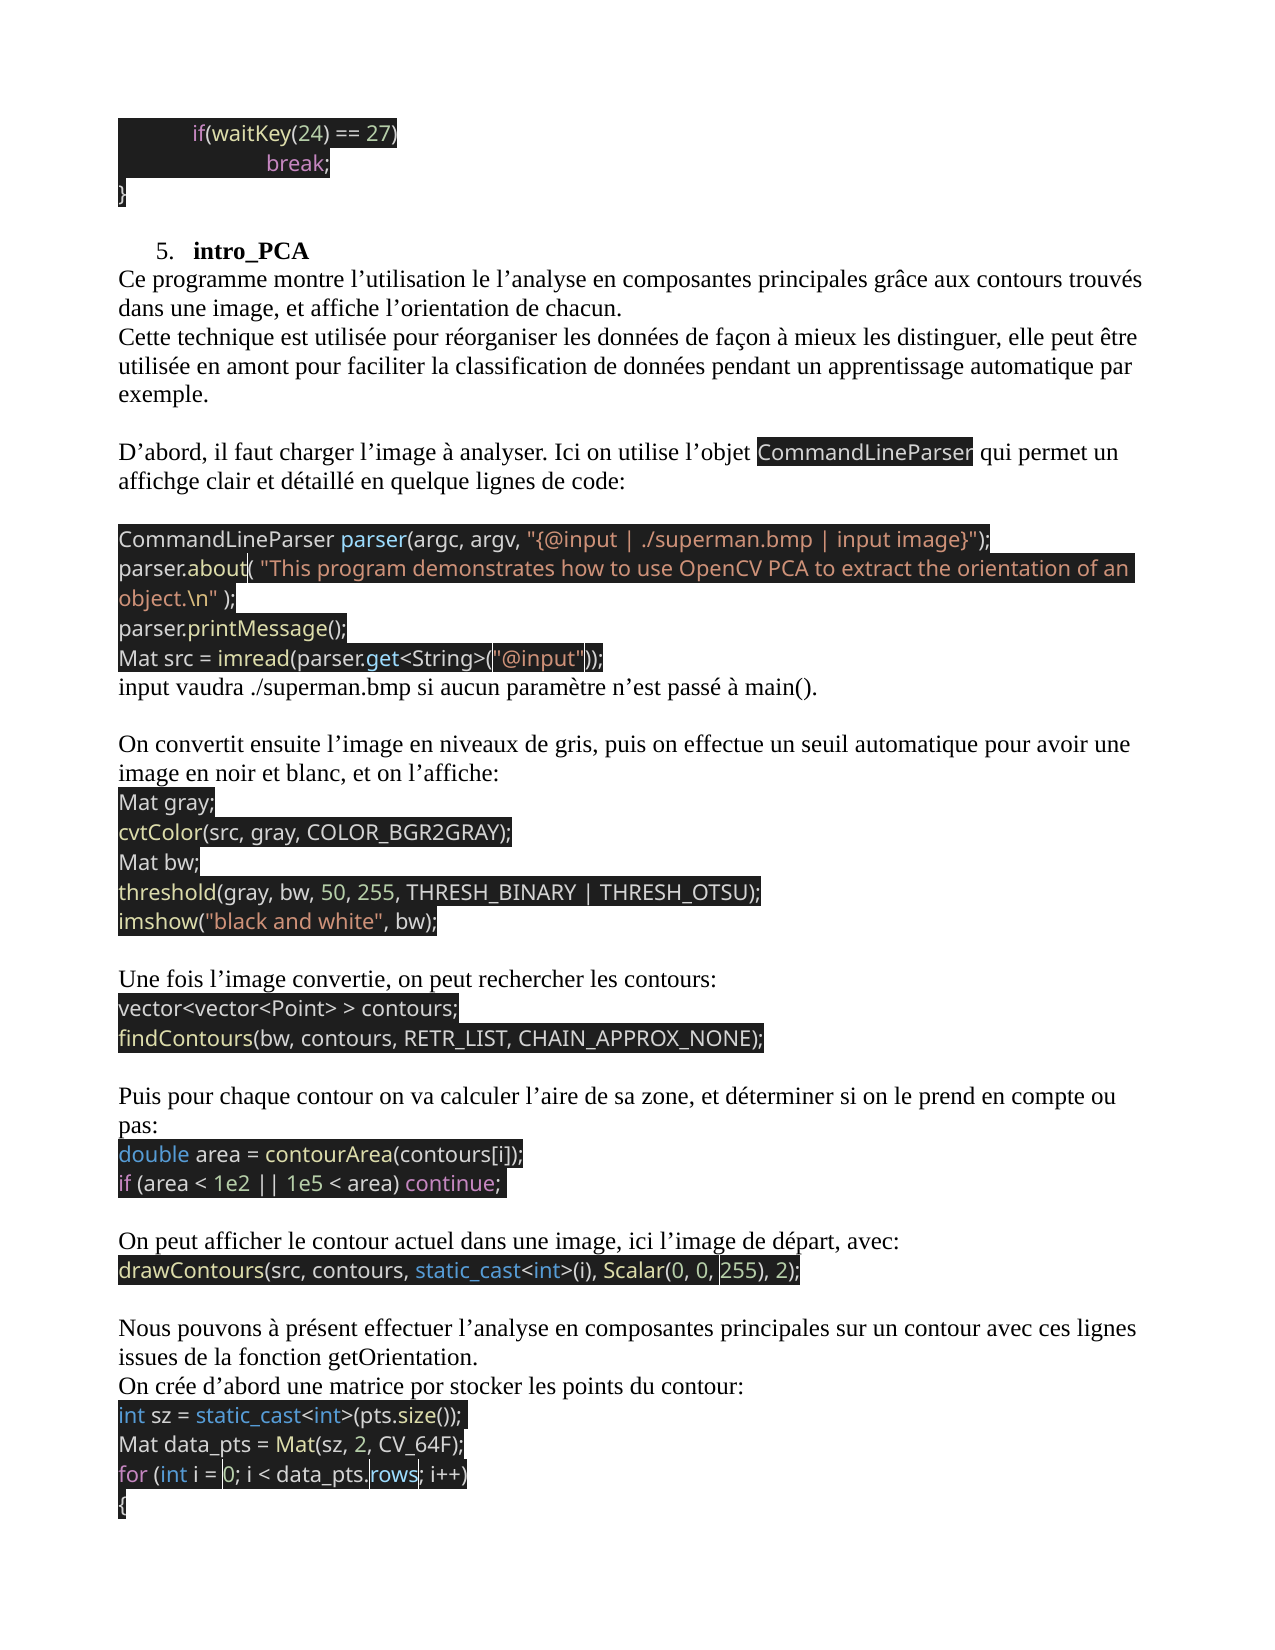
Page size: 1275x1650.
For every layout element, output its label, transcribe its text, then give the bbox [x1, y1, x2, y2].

text vector<vector<Point> > contours; [118, 993, 1157, 1023]
text threshold(gray, bw, 50, 255, THRESH_BINARY | THRESH_OTSU); [118, 876, 1157, 906]
text Mat gray; [118, 787, 1157, 817]
text On crée d’abord une matrice por stocker les points du contour: [118, 1371, 1157, 1399]
text input vaudra ./superman.bmp si aucun paramètre n’est passé à main(). [118, 672, 1157, 701]
text On peut afficher le contour actuel dans une image, ici l’image de départ, avec: [118, 1226, 1157, 1255]
text findContours(bw, contours, RETR_LIST, CHAIN_APPROX_NONE); [118, 1023, 1157, 1053]
text Nous pouvons à présent effectuer l’analyse en composantes principales sur un contour avec ces lignes issues de la fonction getOrientation. [118, 1313, 1157, 1371]
text D’abord, il faut charger l’image à analyser. Ici on utilise l’objet CommandLineParser qui permet un affichge clair et détaillé en quelque lignes de code: [118, 437, 1157, 495]
text if (area < 1e2 || 1e5 < area) continue; [118, 1168, 1157, 1198]
text CommandLineParser parser(argc, argv, "{@input | ./superman.bmp | input image}"); [118, 523, 1157, 553]
text int sz = static_cast<int>(pts.size()); [118, 1399, 1157, 1429]
text imshow("black and white", bw); [118, 906, 1157, 936]
text double area = contourArea(contours[i]); [118, 1138, 1157, 1168]
text Mat src = imread(parser.get<String>("@input")); [118, 643, 1157, 672]
text Mat bw; [118, 847, 1157, 876]
text Puis pour chaque contour on va calculer l’aire de sa zone, et déterminer si on le prend en compte ou pas: [118, 1081, 1157, 1138]
text for (int i = 0; i < data_pts.rows; i++) [118, 1459, 1157, 1489]
list intro_PCA [156, 236, 1157, 264]
text parser.printMessage(); [118, 613, 1157, 643]
text Ce programme montre l’utilisation le l’analyse en composantes principales grâce aux contours trouvés dans une image, et affiche l’orientation de chacun. [118, 264, 1157, 322]
text Mat data_pts = Mat(sz, 2, CV_64F); [118, 1429, 1157, 1459]
text parser.about( "This program demonstrates how to use OpenCV PCA to extract the orientation of an object.\n" ); [118, 553, 1157, 613]
text On convertit ensuite l’image en niveaux de gris, puis on effectue un seuil automatique pour avoir une image en noir et blanc, et on l’affiche: [118, 729, 1157, 787]
text break; [118, 148, 1157, 178]
text if(waitKey(24) == 27) [118, 118, 1157, 148]
text } [118, 178, 1157, 207]
text { [118, 1489, 1157, 1519]
text Une fois l’image convertie, on peut rechercher les contours: [118, 964, 1157, 993]
text drawContours(src, contours, static_cast<int>(i), Scalar(0, 0, 255), 2); [118, 1255, 1157, 1285]
text cvtColor(src, gray, COLOR_BGR2GRAY); [118, 817, 1157, 847]
text Cette technique est utilisée pour réorganiser les données de façon à mieux les distinguer, elle peut être utilisée en amont pour faciliter la classification de données pendant un apprentissage automatique par exemple. [118, 322, 1157, 408]
